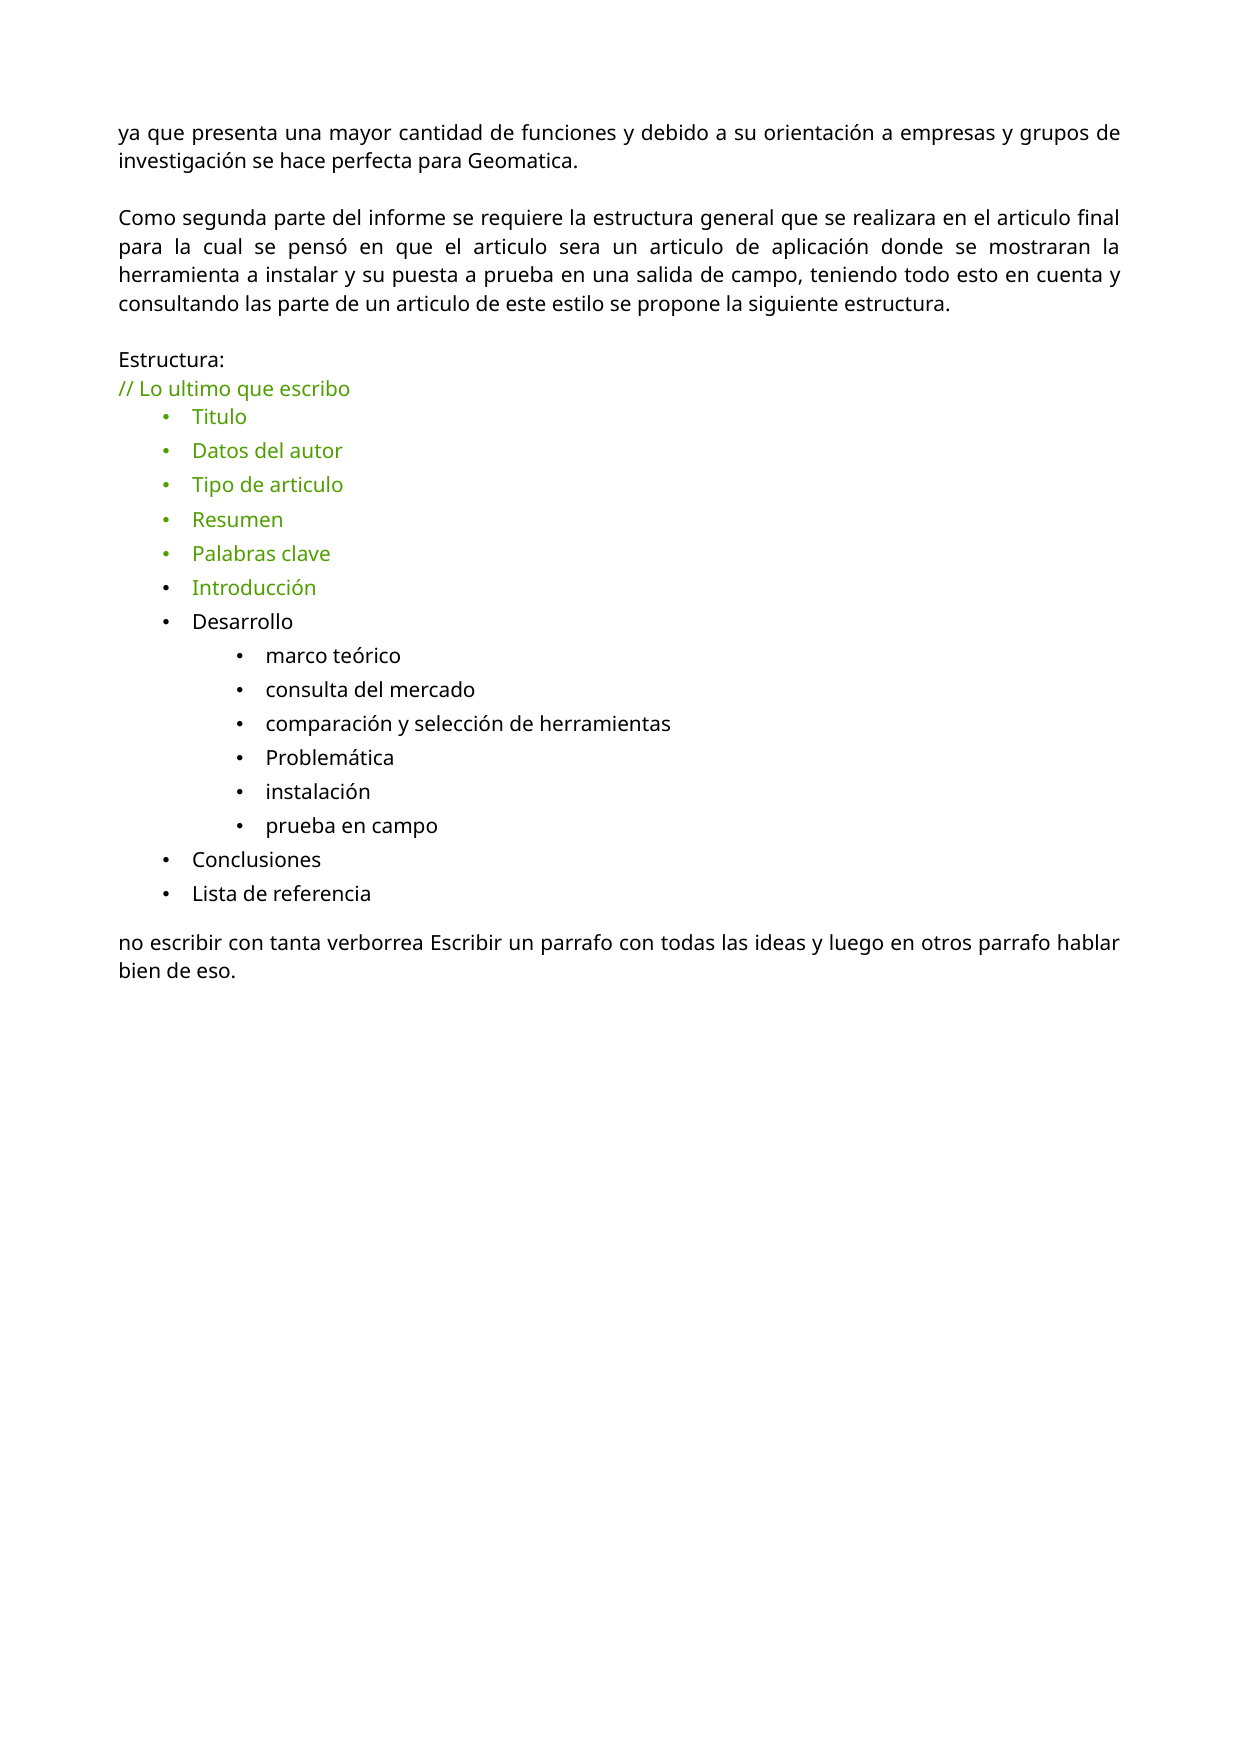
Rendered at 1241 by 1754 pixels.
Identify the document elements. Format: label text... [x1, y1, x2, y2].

list Introducción [162, 573, 1122, 601]
list instalación [236, 777, 1122, 806]
list Datos del autor [162, 437, 1122, 465]
list marco teórico [236, 641, 1122, 669]
list prueba en campo [236, 811, 1122, 840]
list Desarrollo [162, 607, 1122, 635]
list Problemática [236, 743, 1122, 772]
text ya que presenta una mayor cantidad de funciones y debido a su orientación a empresas y grupos de investigación se hace perfecta para Geomatica. [118, 118, 1122, 175]
list Palabras clave [162, 539, 1122, 567]
text // Lo ultimo que escribo [118, 374, 1122, 402]
list comparación y selección de herramientas [236, 709, 1122, 737]
list Titulo [162, 402, 1122, 431]
text no escribir con tanta verborrea Escribir un parrafo con todas las ideas y luego en otros parrafo hablar bien de eso. [118, 928, 1122, 985]
list Tipo de articulo [162, 471, 1122, 499]
list consulta del mercado [236, 675, 1122, 703]
list Lista de referencia [162, 879, 1122, 908]
list Resumen [162, 505, 1122, 533]
text Como segunda parte del informe se requiere la estructura general que se realizara en el articulo final para la cual se pensó en que el articulo sera un articulo de aplicación donde se mostraran la herramienta a instalar y su puesta a prueba en una salida de campo, teniendo todo esto en cuenta y consultando las parte de un articulo de este estilo se propone la siguiente estructura. [118, 203, 1122, 317]
list Conclusiones [162, 845, 1122, 874]
text Estructura: [118, 346, 1122, 374]
